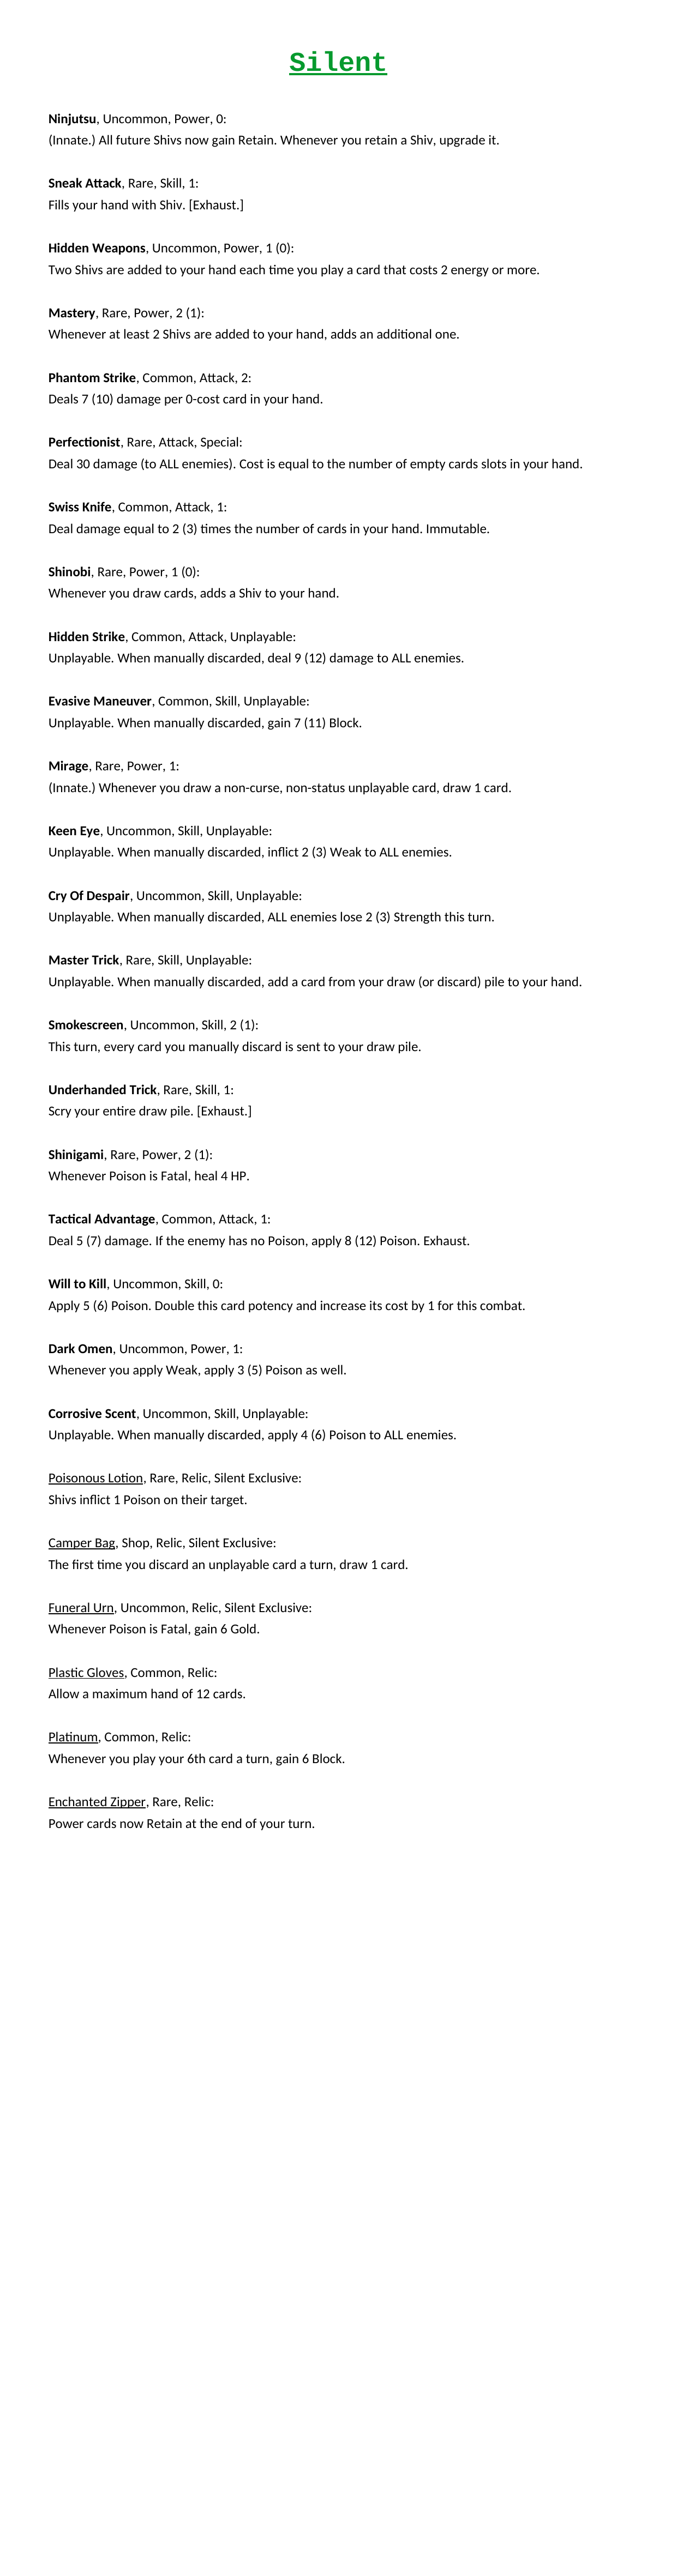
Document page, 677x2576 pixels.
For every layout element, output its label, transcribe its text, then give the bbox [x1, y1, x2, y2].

text Deal 5 (7) damage. If the enemy has no Poison, apply 8 (12) Poison. Exhaust. [48, 1232, 628, 1249]
text Platinum, Common, Relic: [48, 1729, 628, 1745]
text Shinobi, Rare, Power, 1 (0): [48, 563, 628, 580]
text Unplayable. When manually discarded, apply 4 (6) Poison to ALL enemies. [48, 1426, 628, 1443]
text Funeral Urn, Uncommon, Relic, Silent Exclusive: [48, 1599, 628, 1615]
text Scry your entire draw pile. [Exhaust.] [48, 1103, 628, 1119]
text Mirage, Rare, Power, 1: [48, 757, 628, 774]
text Whenever at least 2 Shivs are added to your hand, adds an additional one. [48, 326, 628, 342]
text Deal 30 damage (to ALL enemies). Cost is equal to the number of empty cards slots in your hand. [48, 455, 628, 472]
text Whenever Poison is Fatal, gain 6 Gold. [48, 1621, 628, 1637]
text Deal damage equal to 2 (3) times the number of cards in your hand. Immutable. [48, 520, 628, 536]
text Whenever Poison is Fatal, heal 4 HP. [48, 1167, 628, 1184]
text Whenever you apply Weak, apply 3 (5) Poison as well. [48, 1362, 628, 1378]
text Unplayable. When manually discarded, gain 7 (11) Block. [48, 714, 628, 731]
text Ninjutsu, Uncommon, Power, 0: [48, 110, 628, 126]
text The first time you discard an unplayable card a turn, draw 1 card. [48, 1556, 628, 1572]
text Two Shivs are added to your hand each time you play a card that costs 2 energy or more. [48, 261, 628, 277]
text Evasive Maneuver, Common, Skill, Unplayable: [48, 693, 628, 709]
text Phantom Strike, Common, Attack, 2: [48, 369, 628, 385]
text Camper Bag, Shop, Relic, Silent Exclusive: [48, 1534, 628, 1551]
text Whenever you play your 6th card a turn, gain 6 Block. [48, 1750, 628, 1767]
text Will to Kill, Uncommon, Skill, 0: [48, 1275, 628, 1292]
text Unplayable. When manually discarded, inflict 2 (3) Weak to ALL enemies. [48, 844, 628, 860]
text Mastery, Rare, Power, 2 (1): [48, 304, 628, 321]
text Fills your hand with Shiv. [Exhaust.] [48, 196, 628, 213]
text Tactical Advantage, Common, Attack, 1: [48, 1211, 628, 1227]
text Master Trick, Rare, Skill, Unplayable: [48, 952, 628, 968]
text Apply 5 (6) Poison. Double this card potency and increase its cost by 1 for this combat. [48, 1297, 628, 1313]
text Plastic Gloves, Common, Relic: [48, 1664, 628, 1680]
text Unplayable. When manually discarded, deal 9 (12) damage to ALL enemies. [48, 649, 628, 666]
text Corrosive Scent, Uncommon, Skill, Unplayable: [48, 1405, 628, 1421]
text Cry Of Despair, Uncommon, Skill, Unplayable: [48, 887, 628, 903]
text Silent [48, 48, 628, 79]
text (Innate.) Whenever you draw a non-curse, non-status unplayable card, draw 1 card. [48, 779, 628, 795]
text (Innate.) All future Shivs now gain Retain. Whenever you retain a Shiv, upgrade it. [48, 131, 628, 148]
text Shivs inflict 1 Poison on their target. [48, 1491, 628, 1508]
text Underhanded Trick, Rare, Skill, 1: [48, 1081, 628, 1097]
text Unplayable. When manually discarded, add a card from your draw (or discard) pile to your hand. [48, 973, 628, 990]
text Hidden Weapons, Uncommon, Power, 1 (0): [48, 239, 628, 256]
text Swiss Knife, Common, Attack, 1: [48, 498, 628, 515]
text Enchanted Zipper, Rare, Relic: [48, 1793, 628, 1810]
text Unplayable. When manually discarded, ALL enemies lose 2 (3) Strength this turn. [48, 908, 628, 925]
text Dark Omen, Uncommon, Power, 1: [48, 1340, 628, 1356]
text Power cards now Retain at the end of your turn. [48, 1815, 628, 1831]
text Shinigami, Rare, Power, 2 (1): [48, 1146, 628, 1162]
text Allow a maximum hand of 12 cards. [48, 1685, 628, 1702]
text Poisonous Lotion, Rare, Relic, Silent Exclusive: [48, 1470, 628, 1486]
text Sneak Attack, Rare, Skill, 1: [48, 175, 628, 191]
text Keen Eye, Uncommon, Skill, Unplayable: [48, 822, 628, 838]
text Hidden Strike, Common, Attack, Unplayable: [48, 628, 628, 644]
text Whenever you draw cards, adds a Shiv to your hand. [48, 585, 628, 601]
text Smokescreen, Uncommon, Skill, 2 (1): [48, 1016, 628, 1033]
text Perfectionist, Rare, Attack, Special: [48, 434, 628, 450]
text This turn, every card you manually discard is sent to your draw pile. [48, 1038, 628, 1054]
text Deals 7 (10) damage per 0-cost card in your hand. [48, 390, 628, 407]
